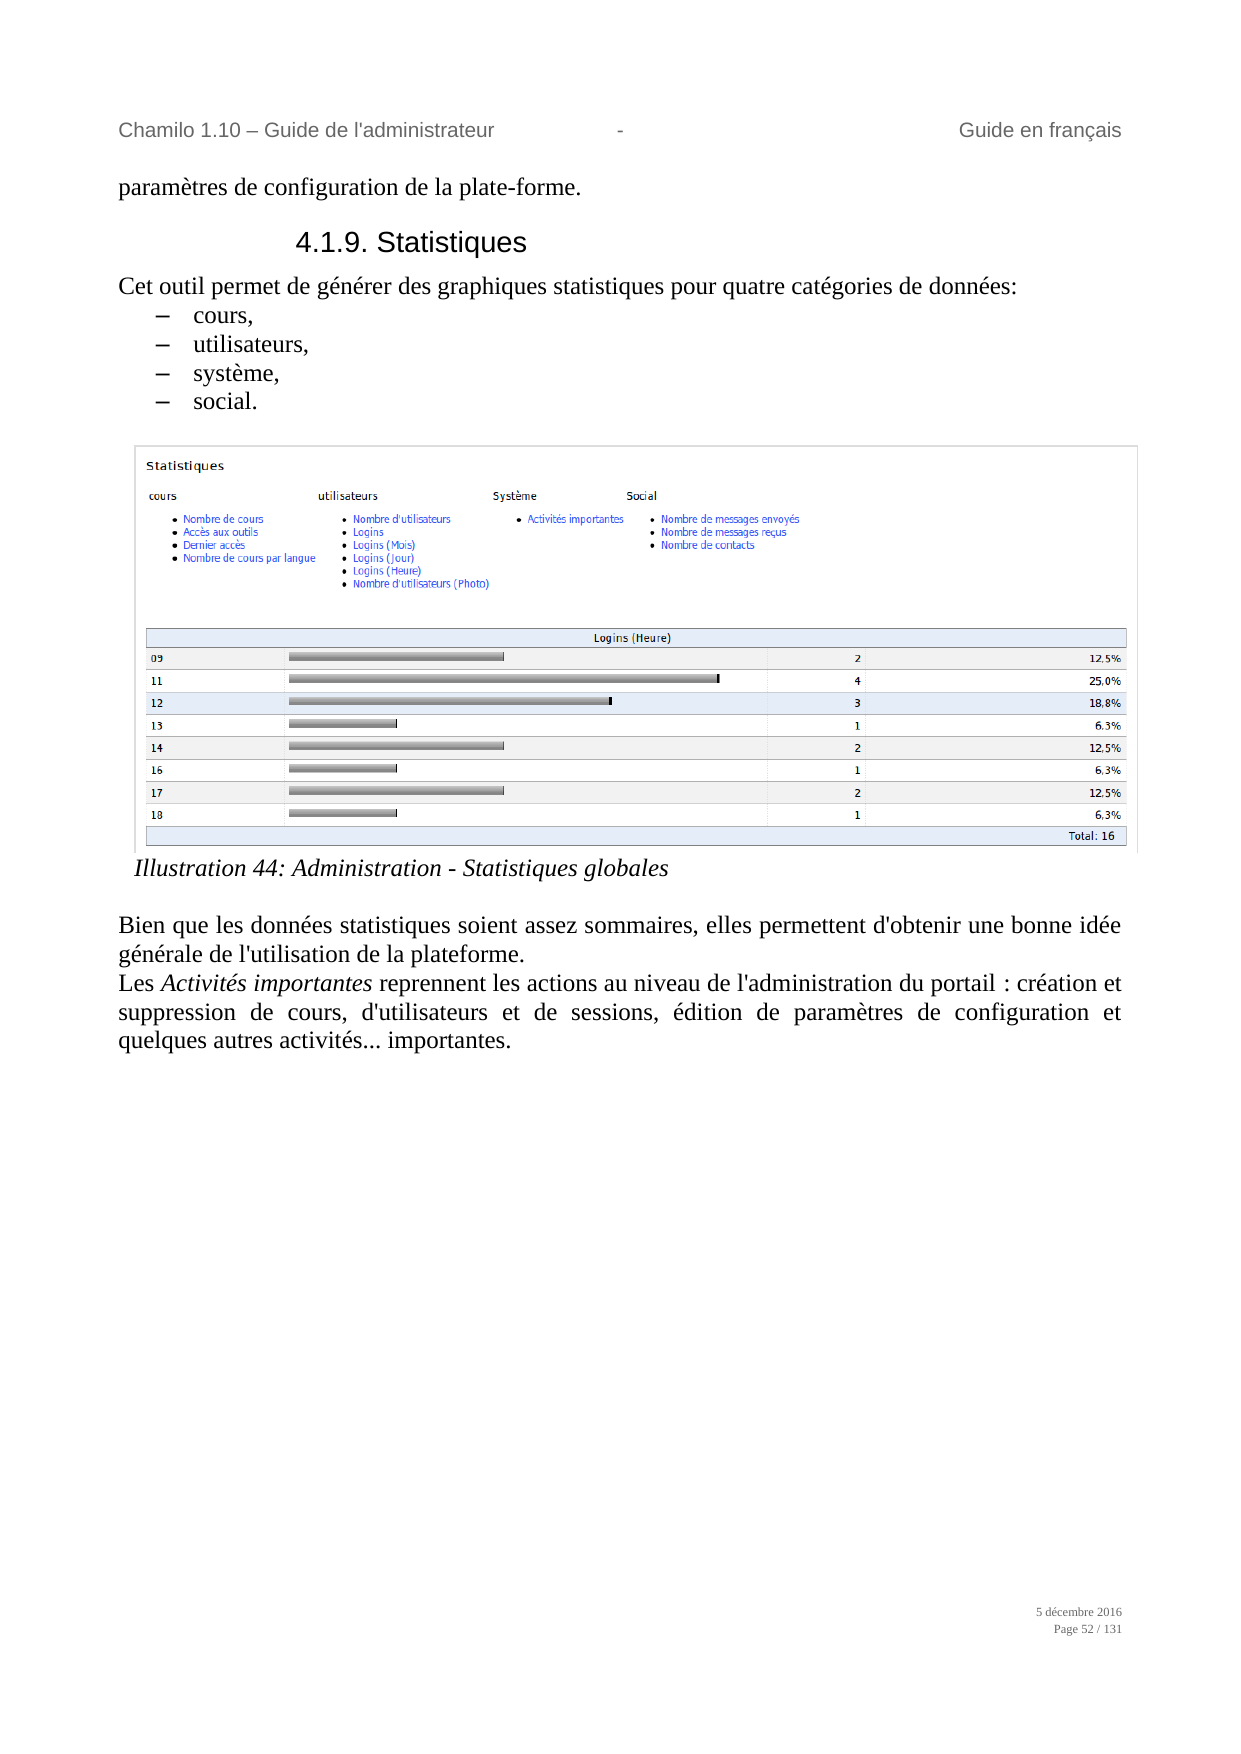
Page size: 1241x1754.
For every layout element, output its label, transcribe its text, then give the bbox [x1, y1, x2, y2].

text Illustration 44: Administration - Statistiques globales [134, 853, 1138, 882]
list social. [156, 386, 1122, 415]
list système, [156, 358, 1122, 386]
text Cet outil permet de générer des graphiques statistiques pour quatre catégories de données: [118, 271, 1122, 300]
text paramètres de configuration de la plate-forme. [118, 172, 1122, 200]
subtitle Statistiques [295, 225, 1122, 259]
list utilisateurs, [156, 329, 1122, 358]
text Bien que les données statistiques soient assez sommaires, elles permettent d'obtenir une bonne idée générale de l'utilisation de la plateforme. [118, 910, 1122, 968]
list cours, [156, 300, 1122, 329]
picture [134, 445, 1138, 853]
text Les Activités importantes reprennent les actions au niveau de l'administration du portail : création et suppression de cours, d'utilisateurs et de sessions, édition de paramètres de configuration et quelques autres activités... importantes. [118, 968, 1122, 1054]
